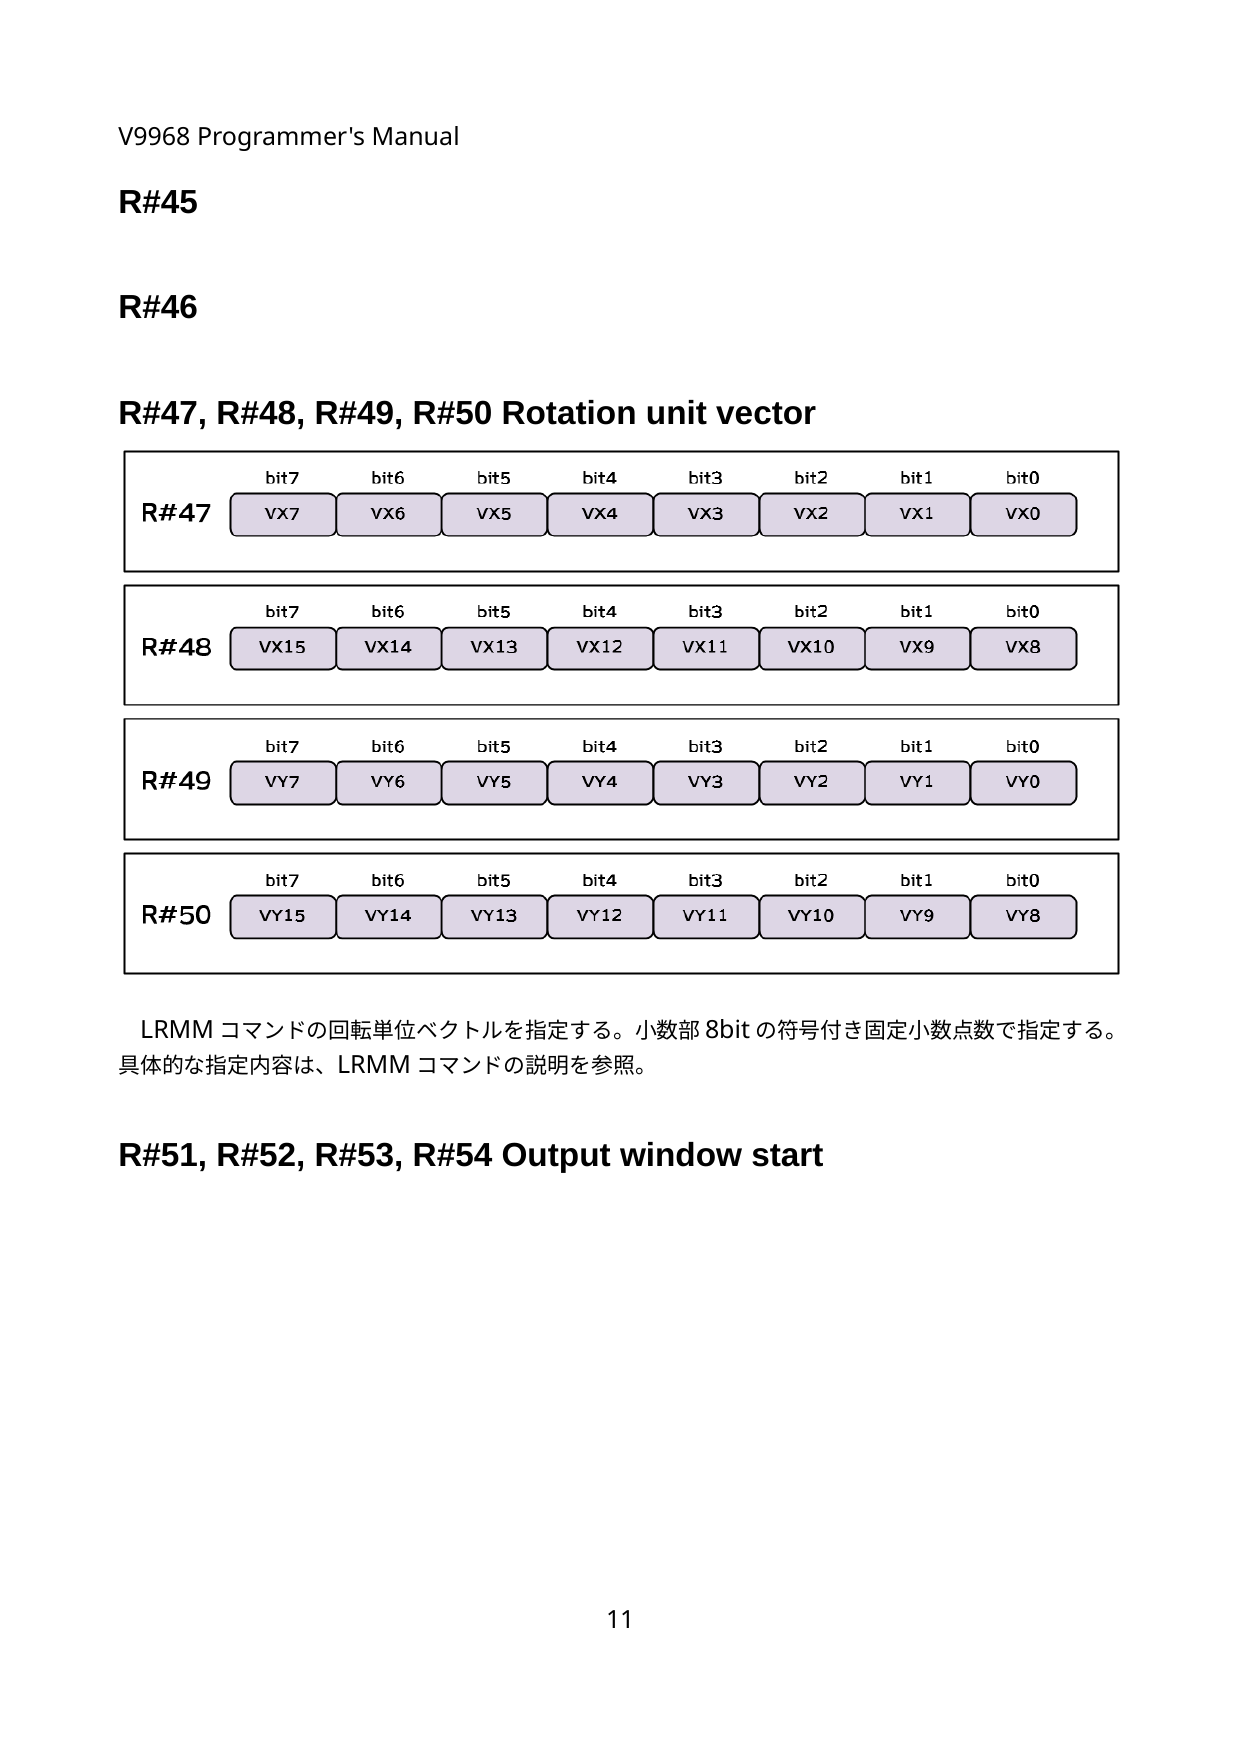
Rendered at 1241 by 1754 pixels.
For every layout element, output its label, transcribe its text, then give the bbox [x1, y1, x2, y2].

picture [118, 444, 1123, 979]
text LRMMコマンドの回転単位ベクトルを指定する。小数部8bitの符号付き固定小数点数で指定する。具体的な指定内容は、LRMMコマンドの説明を参照。 [118, 1012, 1122, 1080]
subtitle R#47, R#48, R#49, R#50 Rotation unit vector [118, 393, 1122, 432]
subtitle R#46 [118, 287, 1122, 326]
subtitle R#45 [118, 182, 1122, 220]
subtitle R#51, R#52, R#53, R#54 Output window start [118, 1135, 1122, 1174]
